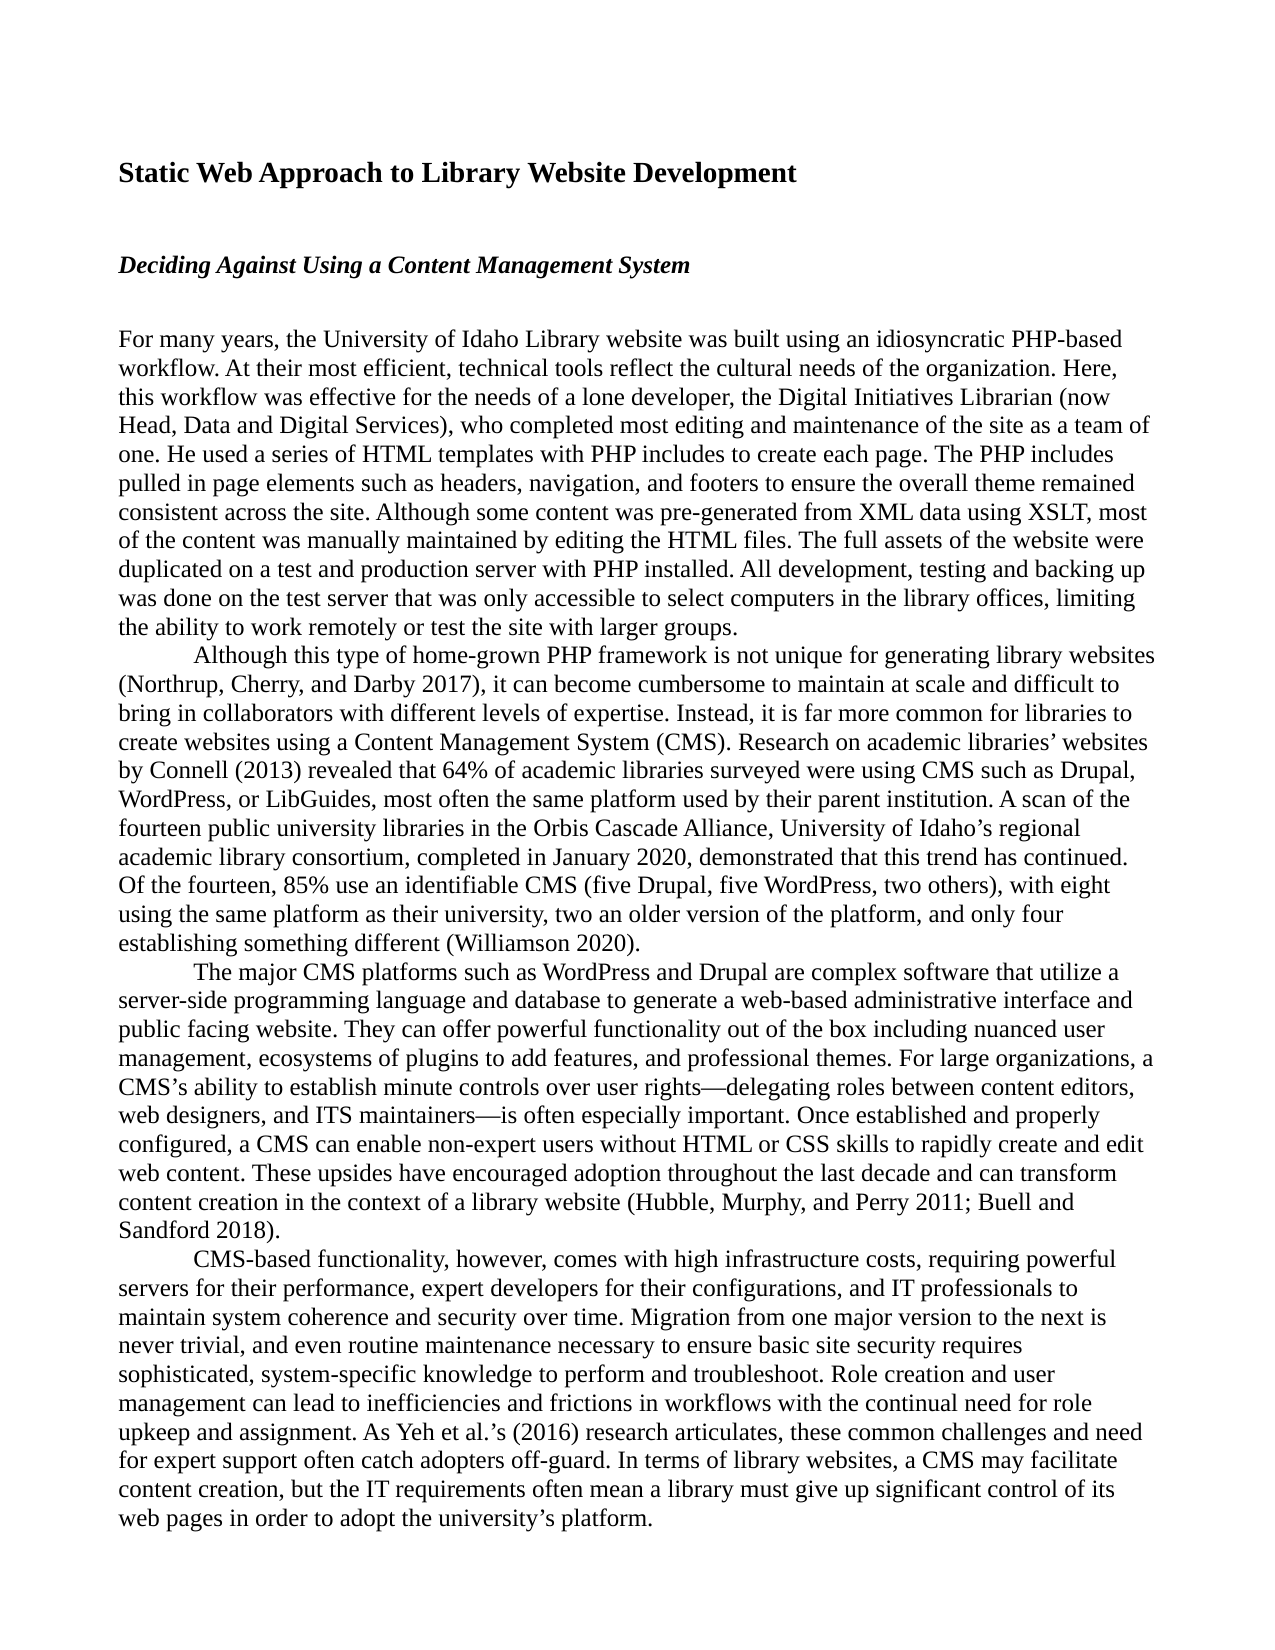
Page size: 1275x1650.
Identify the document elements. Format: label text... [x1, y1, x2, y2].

text The major CMS platforms such as WordPress and Drupal are complex software that utilize a server-side programming language and database to generate a web-based administrative interface and public facing website. They can offer powerful functionality out of the box including nuanced user management, ecosystems of plugins to add features, and professional themes. For large organizations, a CMS’s ability to establish minute controls over user rights—delegating roles between content editors, web designers, and ITS maintainers—is often especially important. Once established and properly configured, a CMS can enable non-expert users without HTML or CSS skills to rapidly create and edit web content. These upsides have encouraged adoption throughout the last decade and can transform content creation in the context of a library website (Hubble, Murphy, and Perry 2011; Buell and Sandford 2018). [118, 957, 1157, 1244]
text CMS-based functionality, however, comes with high infrastructure costs, requiring powerful servers for their performance, expert developers for their configurations, and IT professionals to maintain system coherence and security over time. Migration from one major version to the next is never trivial, and even routine maintenance necessary to ensure basic site security requires sophisticated, system-specific knowledge to perform and troubleshoot. Role creation and user management can lead to inefficiencies and frictions in workflows with the continual need for role upkeep and assignment. As Yeh et al.’s (2016) research articulates, these common challenges and need for expert support often catch adopters off-guard. In terms of library websites, a CMS may facilitate content creation, but the IT requirements often mean a library must give up significant control of its web pages in order to adopt the university’s platform. [118, 1244, 1157, 1532]
text Although this type of home-grown PHP framework is not unique for generating library websites (Northrup, Cherry, and Darby 2017), it can become cumbersome to maintain at scale and difficult to bring in collaborators with different levels of expertise. Instead, it is far more common for libraries to create websites using a Content Management System (CMS). Research on academic libraries’ websites by Connell (2013) revealed that 64% of academic libraries surveyed were using CMS such as Drupal, WordPress, or LibGuides, most often the same platform used by their parent institution. A scan of the fourteen public university libraries in the Orbis Cascade Alliance, University of Idaho’s regional academic library consortium, completed in January 2020, demonstrated that this trend has continued. Of the fourteen, 85% use an identifiable CMS (five Drupal, five WordPress, two others), with eight using the same platform as their university, two an older version of the platform, and only four establishing something different (Williamson 2020). [118, 640, 1157, 957]
subtitle Static Web Approach to Library Website Development [118, 156, 1098, 189]
text For many years, the University of Idaho Library website was built using an idiosyncratic PHP-based workflow. At their most efficient, technical tools reflect the cultural needs of the organization. Here, this workflow was effective for the needs of a lone developer, the Digital Initiatives Librarian (now Head, Data and Digital Services), who completed most editing and maintenance of the site as a team of one. He used a series of HTML templates with PHP includes to create each page. The PHP includes pulled in page elements such as headers, navigation, and footers to ensure the overall theme remained consistent across the site. Although some content was pre-generated from XML data using XSLT, most of the content was manually maintained by editing the HTML files. The full assets of the website were duplicated on a test and production server with PHP installed. All development, testing and backing up was done on the test server that was only accessible to select computers in the library offices, limiting the ability to work remotely or test the site with larger groups. [118, 324, 1157, 640]
subtitle Deciding Against Using a Content Management System [118, 250, 1098, 278]
